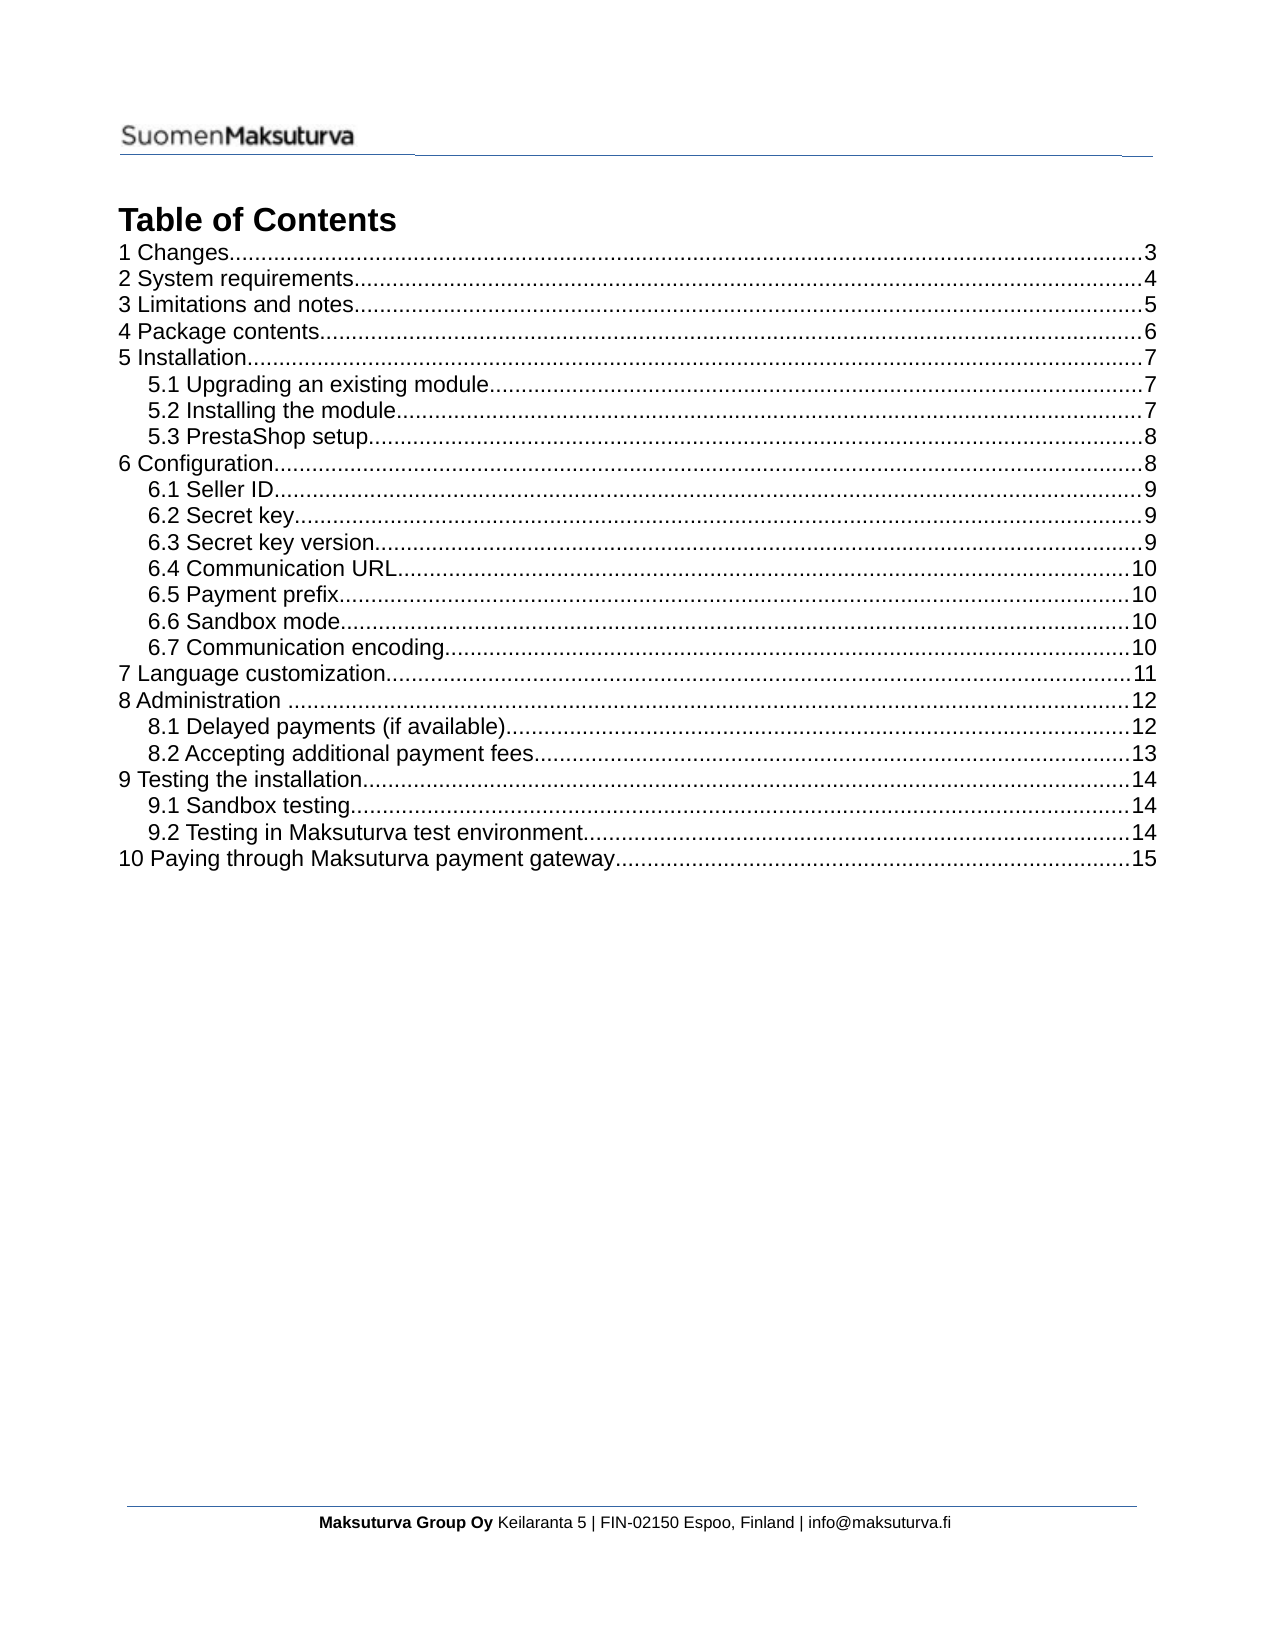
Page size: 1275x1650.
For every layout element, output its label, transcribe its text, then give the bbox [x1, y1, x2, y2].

text 5.2 Installing the module 7 [148, 397, 1157, 423]
text 6.7 Communication encoding 10 [148, 634, 1157, 660]
text 8.2 Accepting additional payment fees 13 [148, 739, 1157, 766]
text 9 Testing the installation 14 [118, 766, 1157, 792]
text 6.2 Secret key 9 [148, 502, 1157, 529]
text 5.3 PrestaShop setup 8 [148, 423, 1157, 449]
subtitle Table of Contents [118, 200, 1157, 239]
text 6.1 Seller ID 9 [148, 476, 1157, 502]
text 5.1 Upgrading an existing module 7 [148, 371, 1157, 397]
text 5 Installation 7 [118, 344, 1157, 371]
text 6.5 Payment prefix 10 [148, 581, 1157, 608]
text 4 Package contents 6 [118, 318, 1157, 344]
text 8 Administration 12 [118, 687, 1157, 713]
text 1 Changes 3 [118, 239, 1157, 265]
text 7 Language customization 11 [118, 660, 1157, 687]
text 6.4 Communication URL 10 [148, 555, 1157, 581]
text 9.1 Sandbox testing 14 [148, 792, 1157, 818]
text 2 System requirements 4 [118, 265, 1157, 291]
picture [120, 124, 358, 147]
text 6.3 Secret key version 9 [148, 529, 1157, 555]
text 10 Paying through Maksuturva payment gateway 15 [118, 845, 1157, 871]
text 6 Configuration 8 [118, 449, 1157, 476]
text 9.2 Testing in Maksuturva test environment 14 [148, 818, 1157, 845]
text 3 Limitations and notes 5 [118, 291, 1157, 318]
text 6.6 Sandbox mode 10 [148, 608, 1157, 634]
text 8.1 Delayed payments (if available) 12 [148, 713, 1157, 739]
